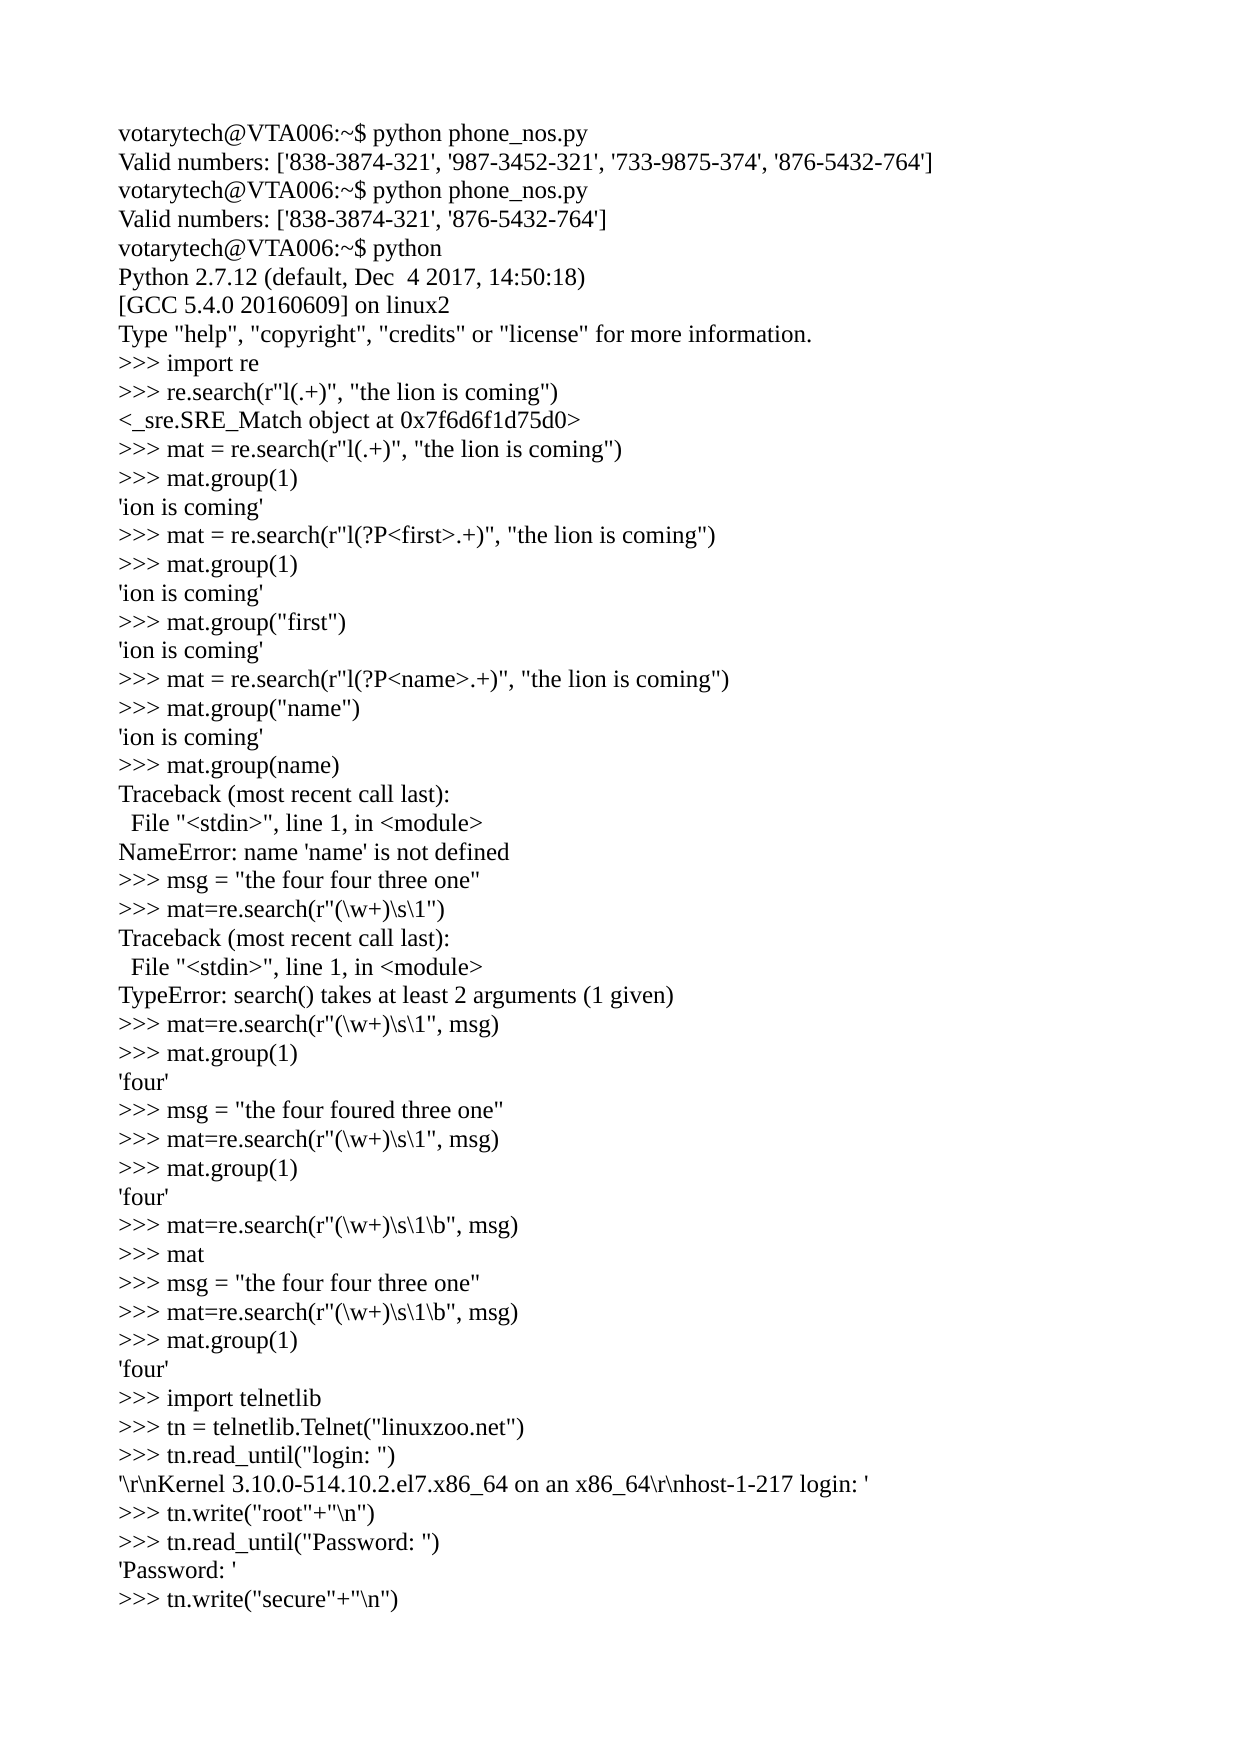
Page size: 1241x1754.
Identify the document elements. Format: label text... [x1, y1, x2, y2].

text >>> msg = "the four four three one" [118, 1268, 1122, 1297]
text TypeError: search() takes at least 2 arguments (1 given) [118, 981, 1122, 1009]
text 'ion is coming' [118, 492, 1122, 521]
text >>> mat = re.search(r"l(?P<first>.+)", "the lion is coming") [118, 521, 1122, 549]
text >>> mat = re.search(r"l(?P<name>.+)", "the lion is coming") [118, 664, 1122, 693]
text >>> tn = telnetlib.Telnet("linuxzoo.net") [118, 1412, 1122, 1441]
text >>> import re [118, 348, 1122, 377]
text votarytech@VTA006:~$ python phone_nos.py [118, 176, 1122, 204]
text File "<stdin>", line 1, in <module> [118, 808, 1122, 837]
text 'ion is coming' [118, 722, 1122, 751]
text Traceback (most recent call last): [118, 923, 1122, 952]
text >>> tn.read_until("Password: ") [118, 1527, 1122, 1556]
text 'four' [118, 1354, 1122, 1383]
text 'ion is coming' [118, 636, 1122, 664]
text >>> mat=re.search(r"(\w+)\s\1") [118, 894, 1122, 923]
text >>> mat.group(1) [118, 1153, 1122, 1182]
text >>> mat.group(name) [118, 751, 1122, 779]
text >>> tn.read_until("login: ") [118, 1441, 1122, 1469]
text >>> mat = re.search(r"l(.+)", "the lion is coming") [118, 434, 1122, 463]
text <_sre.SRE_Match object at 0x7f6d6f1d75d0> [118, 406, 1122, 434]
text [GCC 5.4.0 20160609] on linux2 [118, 291, 1122, 319]
text >>> mat.group(1) [118, 1326, 1122, 1354]
text >>> tn.write("root"+"\n") [118, 1498, 1122, 1527]
text >>> mat.group("name") [118, 693, 1122, 722]
text File "<stdin>", line 1, in <module> [118, 952, 1122, 981]
text >>> mat=re.search(r"(\w+)\s\1\b", msg) [118, 1211, 1122, 1239]
text >>> mat [118, 1239, 1122, 1268]
text Python 2.7.12 (default, Dec 4 2017, 14:50:18) [118, 262, 1122, 291]
text >>> msg = "the four four three one" [118, 866, 1122, 894]
text votarytech@VTA006:~$ python phone_nos.py [118, 118, 1122, 147]
text votarytech@VTA006:~$ python [118, 233, 1122, 262]
text >>> re.search(r"l(.+)", "the lion is coming") [118, 377, 1122, 406]
text NameError: name 'name' is not defined [118, 837, 1122, 866]
text 'ion is coming' [118, 578, 1122, 607]
text >>> import telnetlib [118, 1383, 1122, 1412]
text '\r\nKernel 3.10.0-514.10.2.el7.x86_64 on an x86_64\r\nhost-1-217 login: ' [118, 1469, 1122, 1498]
text 'Password: ' [118, 1556, 1122, 1584]
text >>> mat=re.search(r"(\w+)\s\1", msg) [118, 1124, 1122, 1153]
text >>> tn.write("secure"+"\n") [118, 1584, 1122, 1613]
text Valid numbers: ['838-3874-321', '987-3452-321', '733-9875-374', '876-5432-764'] [118, 147, 1122, 176]
text Traceback (most recent call last): [118, 779, 1122, 808]
text >>> mat.group(1) [118, 1038, 1122, 1067]
text >>> mat.group("first") [118, 607, 1122, 636]
text >>> mat.group(1) [118, 549, 1122, 578]
text Valid numbers: ['838-3874-321', '876-5432-764'] [118, 204, 1122, 233]
text >>> mat.group(1) [118, 463, 1122, 492]
text 'four' [118, 1067, 1122, 1096]
text Type "help", "copyright", "credits" or "license" for more information. [118, 319, 1122, 348]
text >>> mat=re.search(r"(\w+)\s\1\b", msg) [118, 1297, 1122, 1326]
text >>> msg = "the four foured three one" [118, 1096, 1122, 1124]
text >>> mat=re.search(r"(\w+)\s\1", msg) [118, 1009, 1122, 1038]
text 'four' [118, 1182, 1122, 1211]
